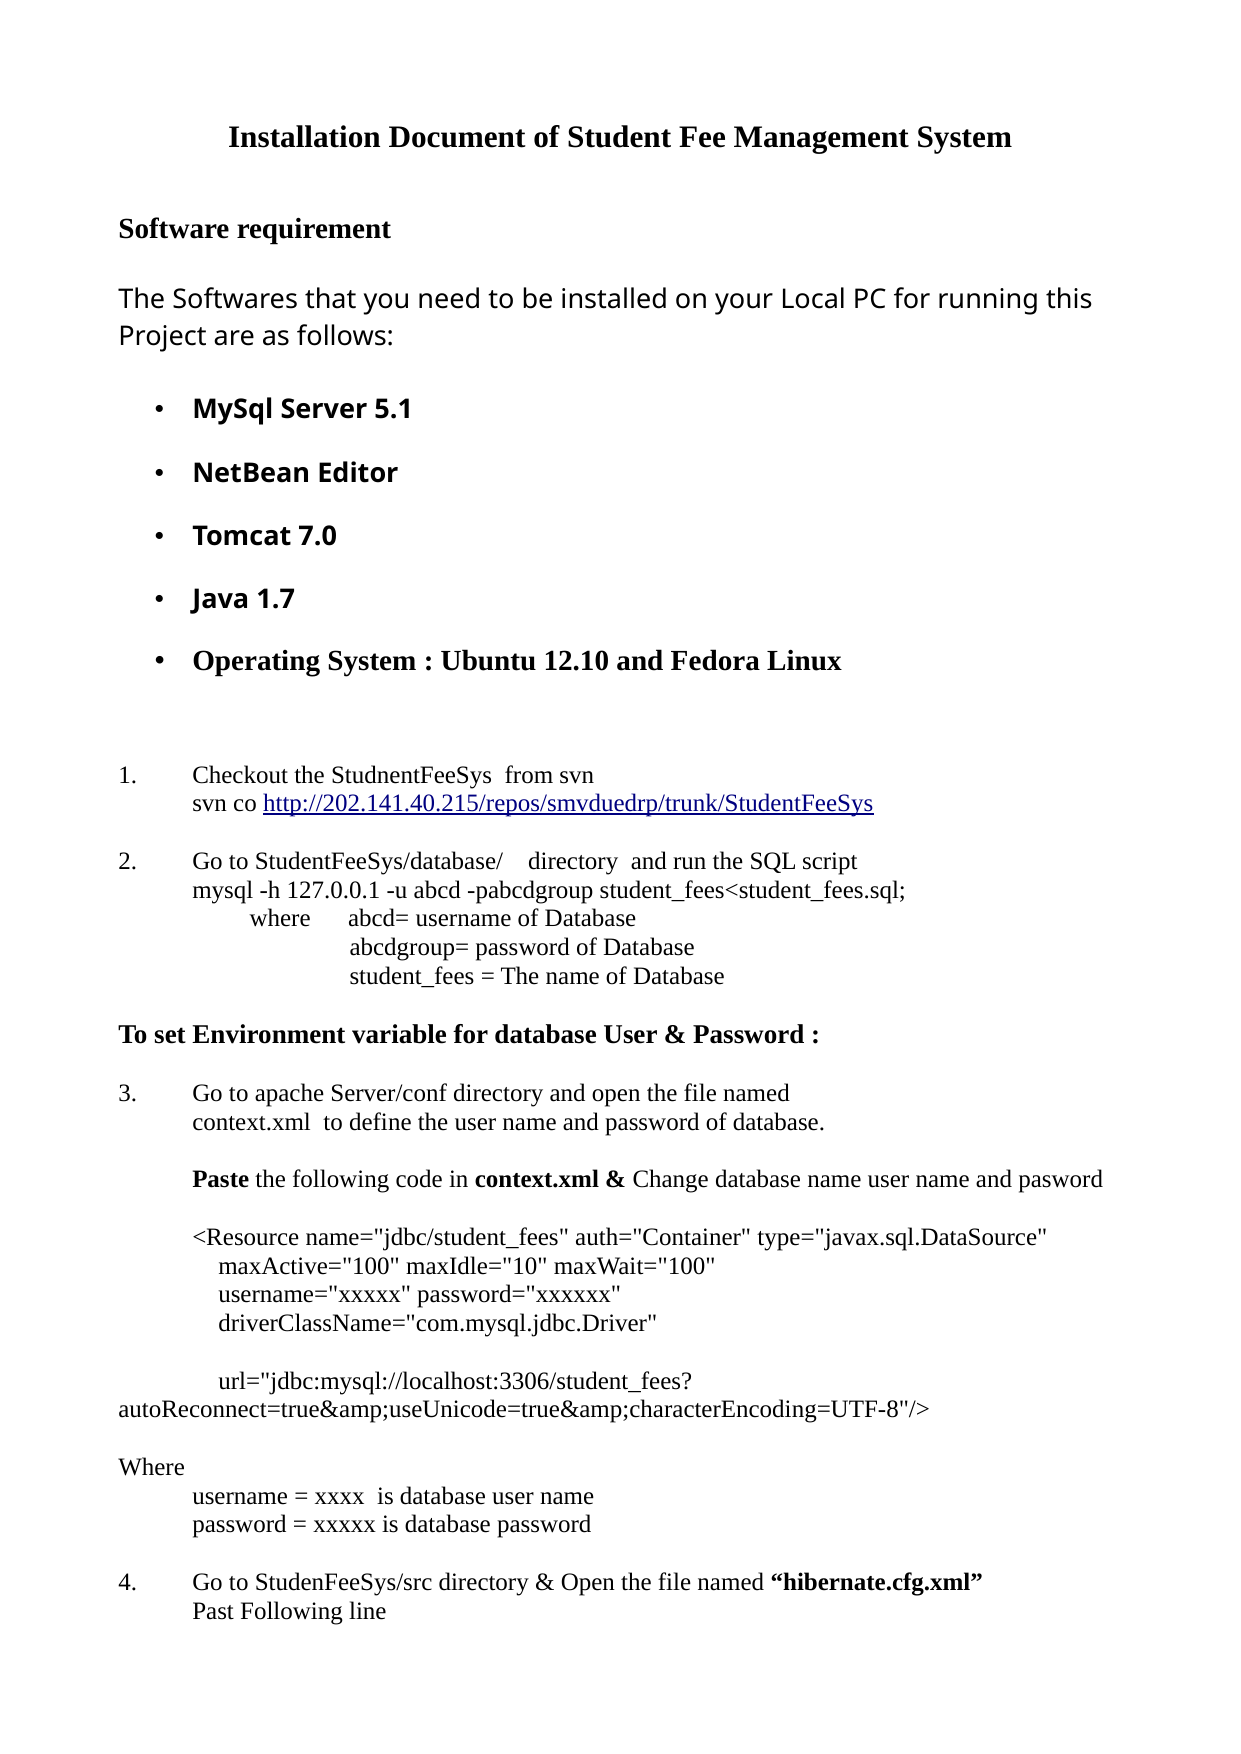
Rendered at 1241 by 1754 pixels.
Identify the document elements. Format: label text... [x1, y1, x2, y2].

text url="jdbc:mysql://localhost:3306/student_fees?autoReconnect=true&amp;useUnicode=true&amp;characterEncoding=UTF-8"/> [118, 1366, 1122, 1423]
text The Softwares that you need to be installed on your Local PC for running this Project are as follows: [118, 279, 1122, 353]
text <Resource name="jdbc/student_fees" auth="Container" type="javax.sql.DataSource" [118, 1222, 1122, 1251]
list Tomcat 7.0 [154, 516, 1122, 553]
text password = xxxxx is database password [118, 1509, 1122, 1538]
text svn co http://202.141.40.215/repos/smvduedrp/trunk/StudentFeeSys [118, 788, 1122, 817]
text 4. Go to StudenFeeSys/src directory & Open the file named “hibernate.cfg.xml” [118, 1567, 1122, 1596]
text Past Following line [118, 1596, 1122, 1624]
list Java 1.7 [154, 579, 1122, 616]
text student_fees = The name of Database [118, 961, 1122, 990]
text Where [118, 1452, 1122, 1481]
text Software requirement [118, 212, 1122, 245]
text maxActive="100" maxIdle="10" maxWait="100" [118, 1251, 1122, 1279]
text username = xxxx is database user name [118, 1481, 1122, 1509]
list MySql Server 5.1 [154, 390, 1122, 427]
text Paste the following code in context.xml & Change database name user name and pasword [118, 1164, 1122, 1193]
list Operating System : Ubuntu 12.10 and Fedora Linux [154, 643, 1122, 676]
text abcdgroup= password of Database [118, 932, 1122, 961]
text Installation Document of Student Fee Management System [118, 118, 1122, 154]
text 3. Go to apache Server/conf directory and open the file named [118, 1078, 1122, 1107]
list NetBean Editor [154, 453, 1122, 490]
text driverClassName="com.mysql.jdbc.Driver" [118, 1308, 1122, 1337]
text where abcd= username of Database [118, 903, 1122, 932]
text 1. Checkout the StudnentFeeSys from svn [118, 760, 1122, 788]
text username="xxxxx" password="xxxxxx" [118, 1279, 1122, 1308]
text mysql -h 127.0.0.1 -u abcd -pabcdgroup student_fees<student_fees.sql; [118, 875, 1122, 903]
text context.xml to define the user name and password of database. [118, 1107, 1122, 1136]
text 2. Go to StudentFeeSys/database/ directory and run the SQL script [118, 846, 1122, 875]
text To set Environment variable for database User & Password : [118, 1018, 1122, 1049]
